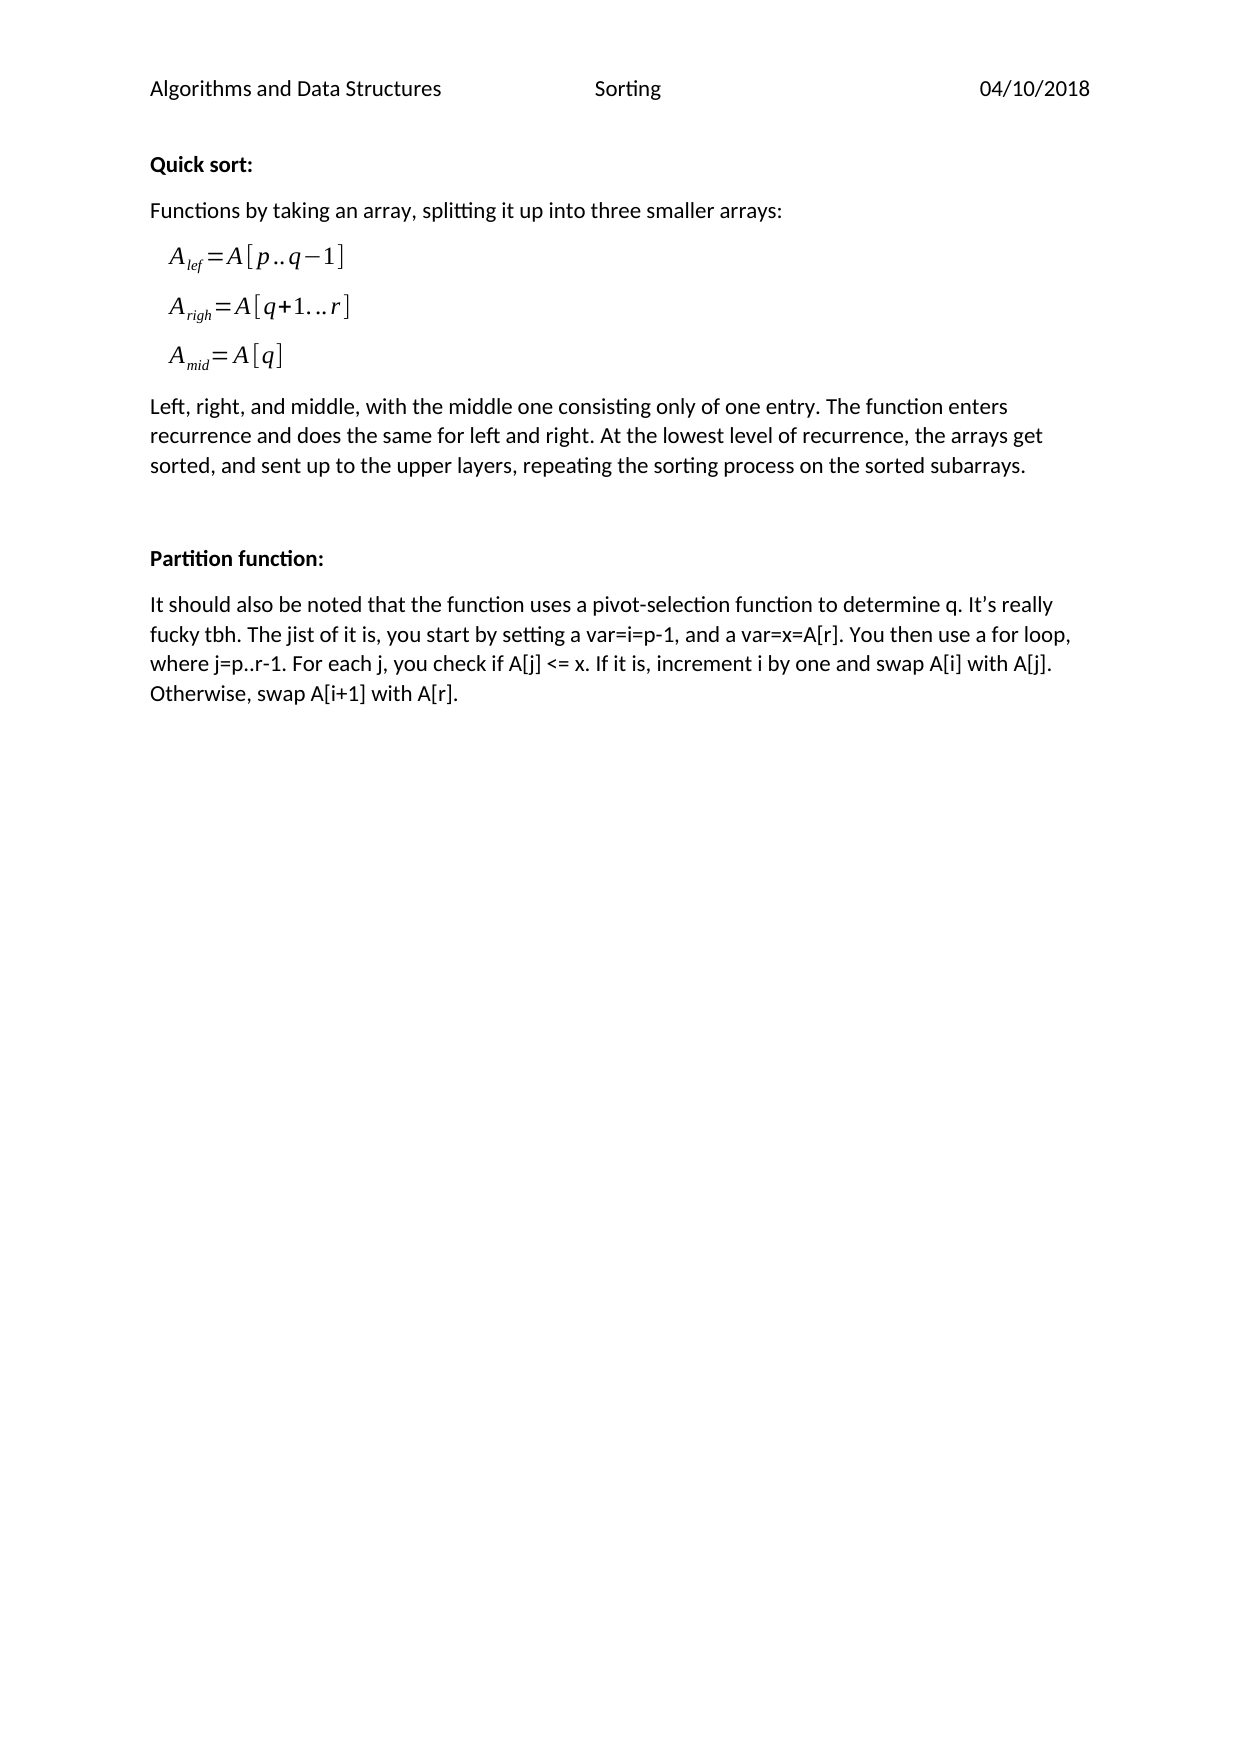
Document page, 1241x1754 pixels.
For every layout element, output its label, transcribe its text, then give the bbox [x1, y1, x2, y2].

text Functions by taking an array, splitting it up into three smaller arrays: [150, 196, 1090, 224]
text Left, right, and middle, with the middle one consisting only of one entry. The function enters recurrence and does the same for left and right. At the lowest level of recurrence, the arrays get sorted, and sent up to the upper layers, repeating the sorting process on the sorted subarrays. [150, 392, 1090, 479]
text It should also be noted that the function uses a pivot-selection function to determine q. It’s really fucky tbh. The jist of it is, you start by setting a var=i=p-1, and a var=x=A[r]. You then use a for loop, where j=p..r-1. For each j, you check if A[j] <= x. If it is, increment i by one and swap A[i] with A[j]. Otherwise, swap A[i+1] with A[r]. [150, 590, 1090, 707]
text Quick sort: [150, 150, 1090, 178]
text Partition function: [150, 544, 1090, 572]
